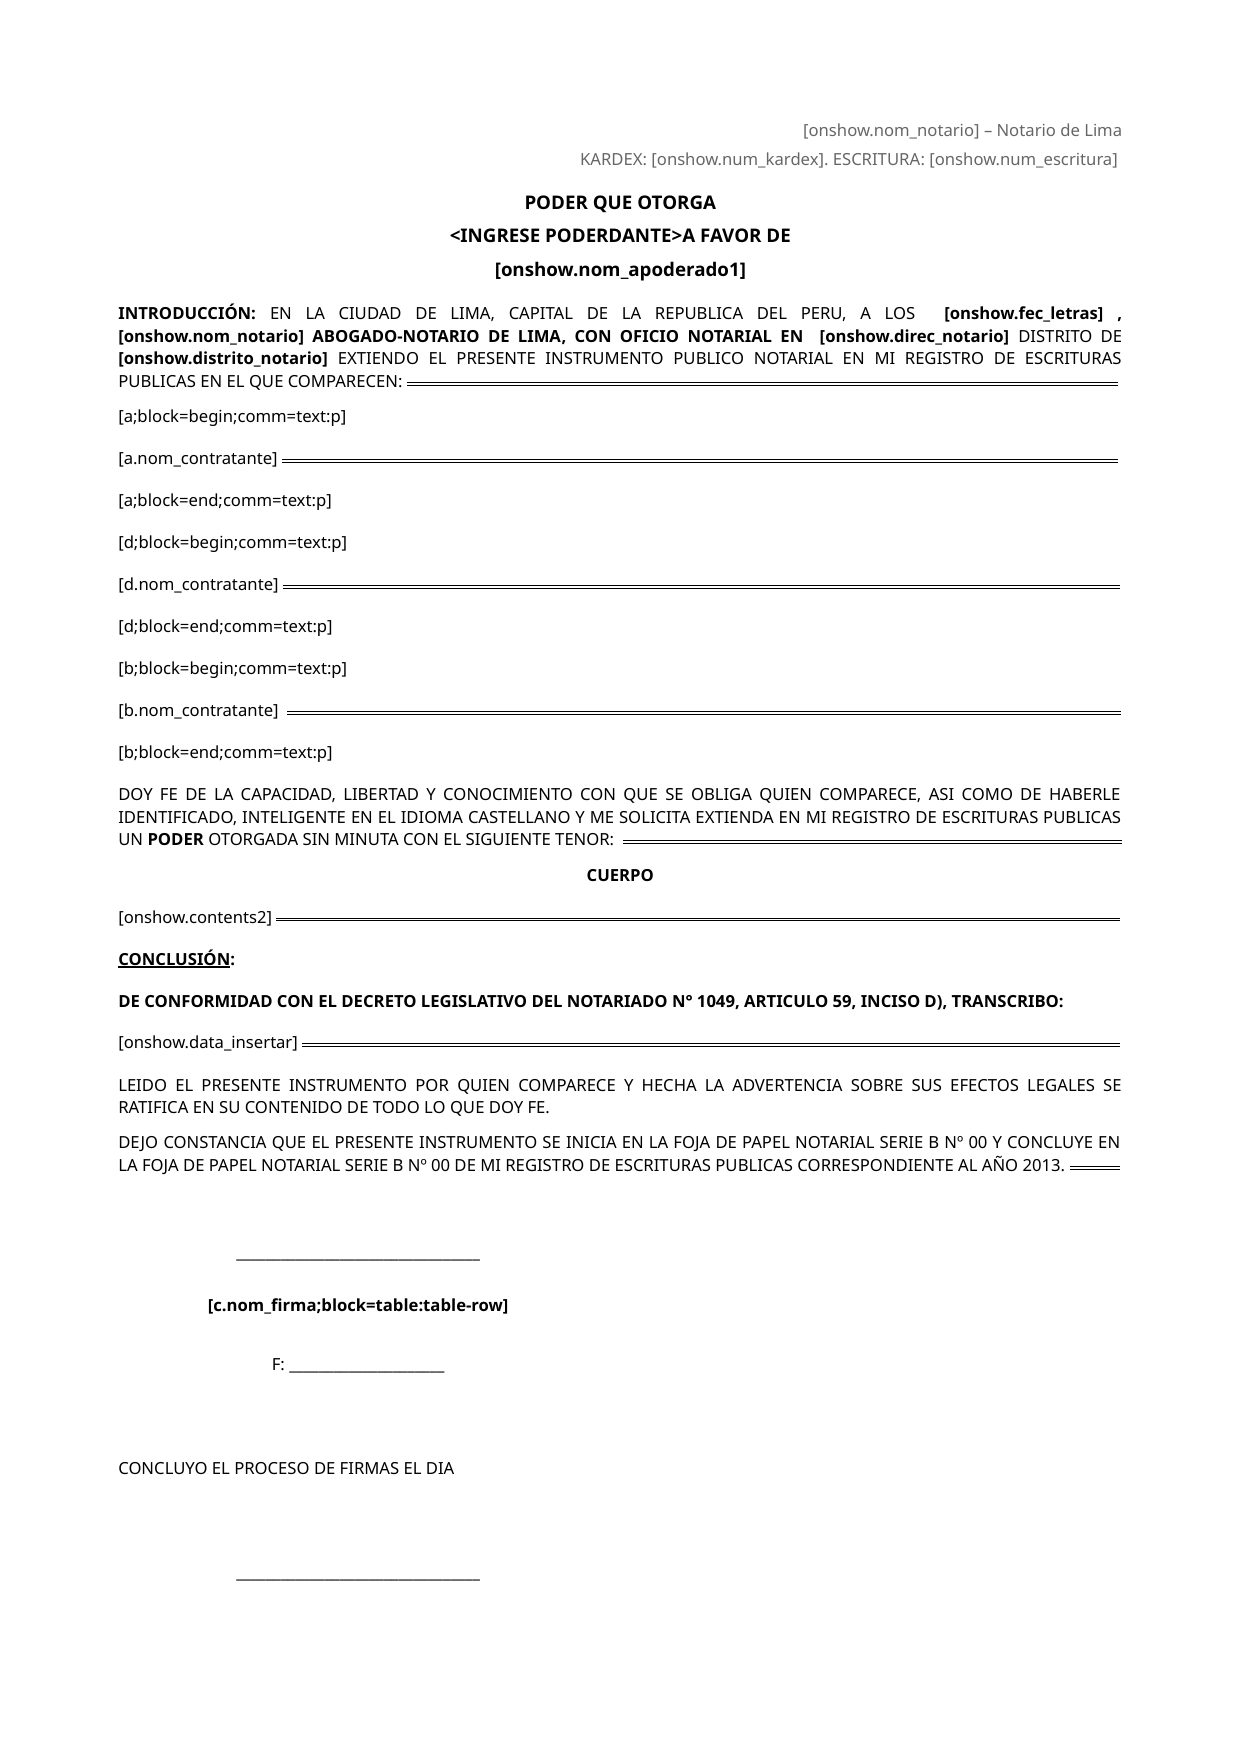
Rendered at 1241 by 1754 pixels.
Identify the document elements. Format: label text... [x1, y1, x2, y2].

table_cell _________________________________ [118, 1509, 598, 1636]
table_cell CONCLUYO EL PROCESO DE FIRMAS EL DIA [118, 1405, 598, 1509]
text [d.nom_contratante] [118, 573, 1122, 595]
table_header _________________________________ [c.nom_firma;block=table:table-row] F: _____________________ [118, 1189, 598, 1404]
text CUERPO [118, 863, 1122, 886]
text [a;block=end;comm=text:p] [118, 489, 1122, 511]
text [onshow.nom_notario] – Notario de Lima KARDEX: [onshow.num_kardex]. ESCRITURA: [onshow.num_escritura] [118, 118, 1122, 170]
text DOY FE DE LA CAPACIDAD, LIBERTAD Y CONOCIMIENTO CON QUE SE OBLIGA QUIEN COMPARECE, ASI COMO DE HABERLE IDENTIFICADO, INTELIGENTE EN EL IDIOMA CASTELLANO Y ME SOLICITA EXTIENDA EN MI REGISTRO DE ESCRITURAS PUBLICAS UN PODER OTORGADA SIN MINUTA CON EL SIGUIENTE TENOR: [118, 783, 1122, 851]
text [d;block=end;comm=text:p] [118, 615, 1122, 637]
text [onshow.contents2] [118, 905, 1122, 928]
text [d;block=begin;comm=text:p] [118, 531, 1122, 553]
text PODER QUE OTORGA <INGRESE PODERDANTE>A FAVOR DE [onshow.nom_apoderado1] [118, 189, 1122, 281]
table_header [598, 1189, 1077, 1404]
text DE CONFORMIDAD CON EL DECRETO LEGISLATIVO DEL NOTARIADO N° 1049, ARTICULO 59, INCISO D), TRANSCRIBO: [118, 989, 1122, 1012]
text [b;block=begin;comm=text:p] [118, 657, 1122, 679]
text [b;block=end;comm=text:p] [118, 741, 1122, 763]
text [b.nom_contratante] [118, 699, 1122, 721]
text [a;block=begin;comm=text:p] [118, 405, 1122, 427]
table_cell [598, 1509, 1077, 1636]
text INTRODUCCIÓN: EN LA CIUDAD DE LIMA, CAPITAL DE LA REPUBLICA DEL PERU, A LOS [onshow.fec_letras] , [onshow.nom_notario] ABOGADO-NOTARIO DE LIMA, CON OFICIO NOTARIAL EN [onshow.direc_notario] DISTRITO DE [onshow.distrito_notario] EXTIENDO EL PRESENTE INSTRUMENTO PUBLICO NOTARIAL EN MI REGISTRO DE ESCRITURAS PUBLICAS EN EL QUE COMPARECEN: [118, 301, 1122, 392]
text CONCLUSIÓN: [118, 947, 1122, 970]
text [onshow.data_insertar] [118, 1031, 1122, 1054]
text [a.nom_contratante] [118, 447, 1122, 469]
text LEIDO EL PRESENTE INSTRUMENTO POR QUIEN COMPARECE Y HECHA LA ADVERTENCIA SOBRE SUS EFECTOS LEGALES SE RATIFICA EN SU CONTENIDO DE TODO LO QUE DOY FE. [118, 1073, 1122, 1118]
table_cell [598, 1405, 1077, 1509]
text DEJO CONSTANCIA QUE EL PRESENTE INSTRUMENTO SE INICIA EN LA FOJA DE PAPEL NOTARIAL SERIE B Nº 00 Y CONCLUYE EN LA FOJA DE PAPEL NOTARIAL SERIE B Nº 00 DE MI REGISTRO DE ESCRITURAS PUBLICAS CORRESPONDIENTE AL AÑO 2013. [118, 1131, 1122, 1176]
